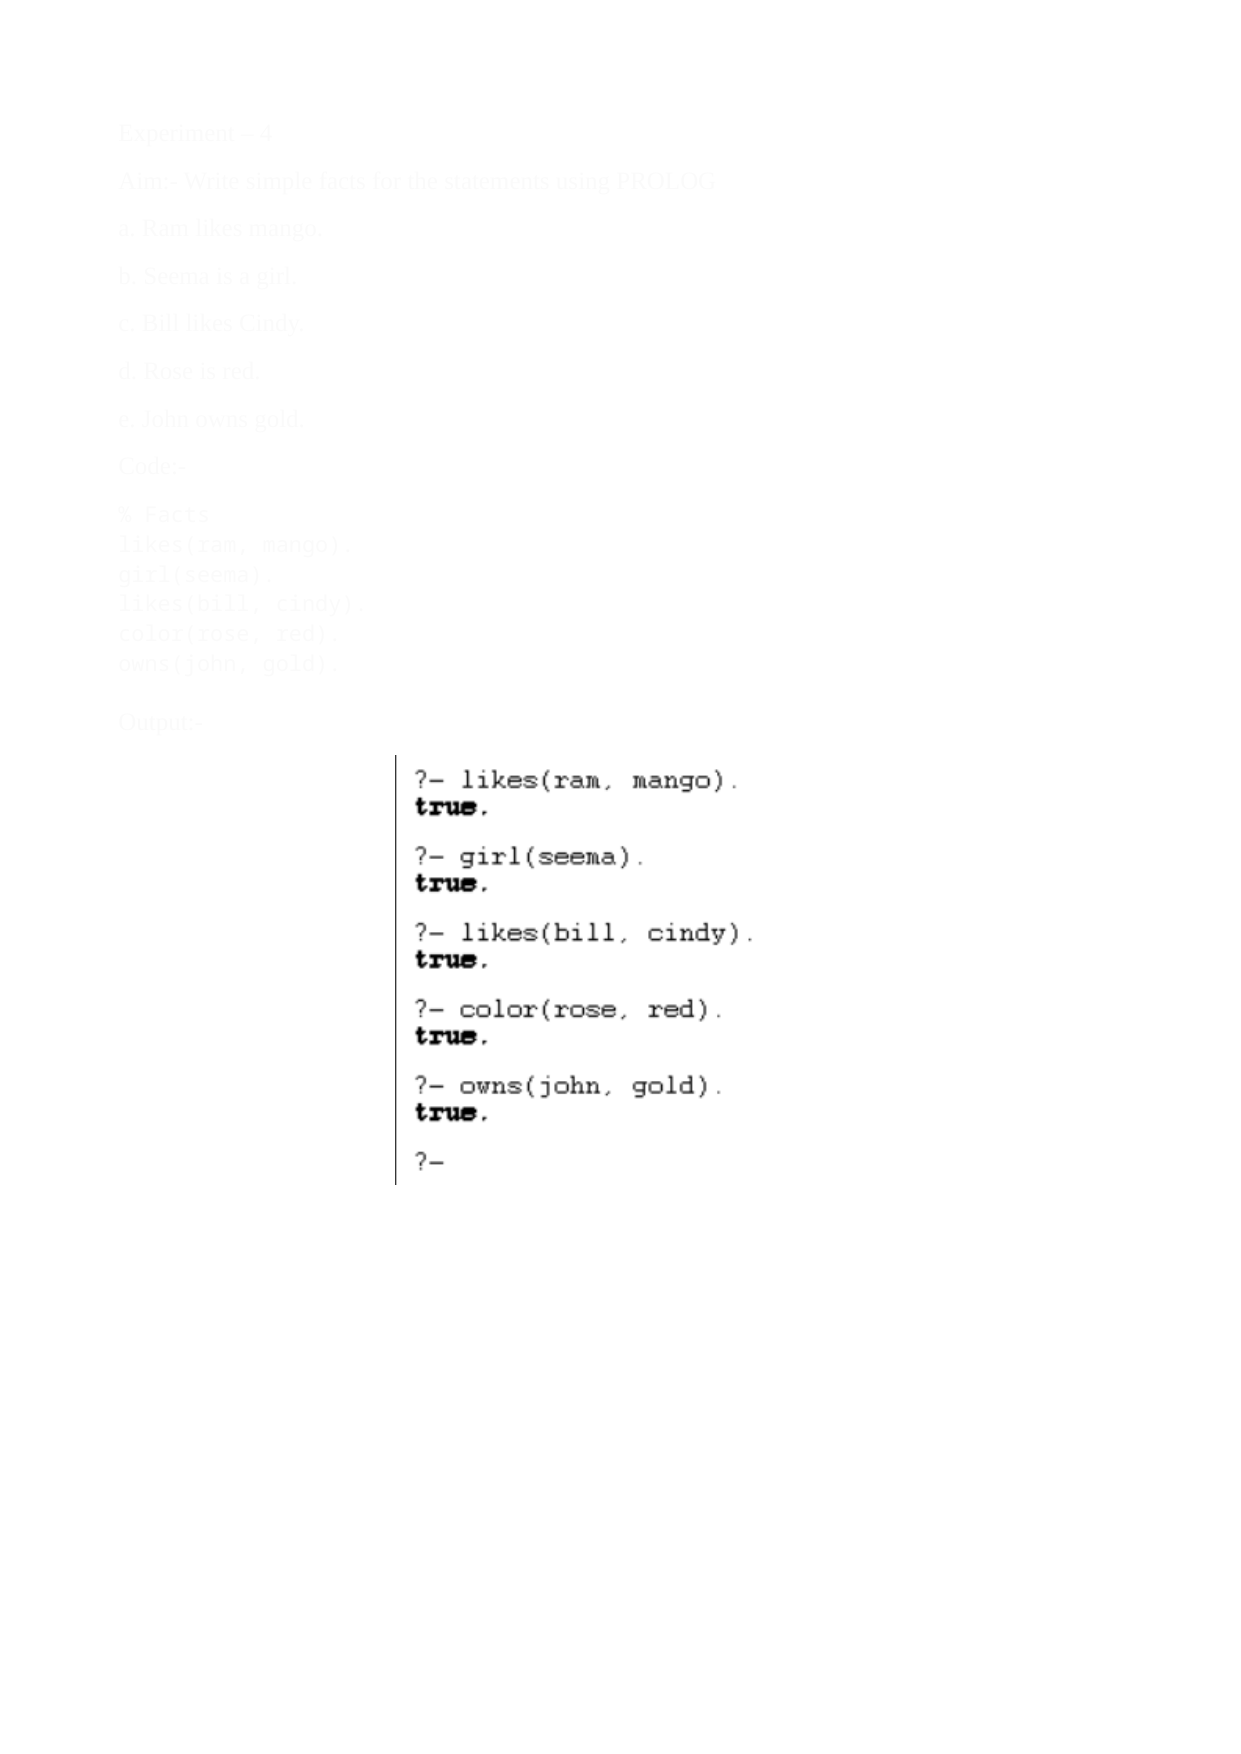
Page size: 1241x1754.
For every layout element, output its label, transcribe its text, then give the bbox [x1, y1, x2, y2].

text Code:- [118, 451, 1122, 480]
text Output:- [118, 707, 1122, 736]
text a. Ram likes mango. [118, 213, 1122, 242]
text d. Rose is red. [118, 356, 1122, 385]
text b. Seema is a girl. [118, 261, 1122, 290]
text c. Bill likes Cindy. [118, 308, 1122, 337]
picture [395, 755, 846, 1185]
text owns(john, gold). [118, 648, 1122, 678]
text Aim:- Write simple facts for the statements using PROLOG [118, 166, 1122, 194]
text % Facts [118, 499, 1122, 529]
text likes(bill, cindy). [118, 588, 1122, 618]
text e. John owns gold. [118, 404, 1122, 432]
text Experiment – 4 [118, 118, 1122, 147]
text likes(ram, mango). [118, 529, 1122, 558]
text color(rose, red). [118, 618, 1122, 648]
text girl(seema). [118, 558, 1122, 588]
